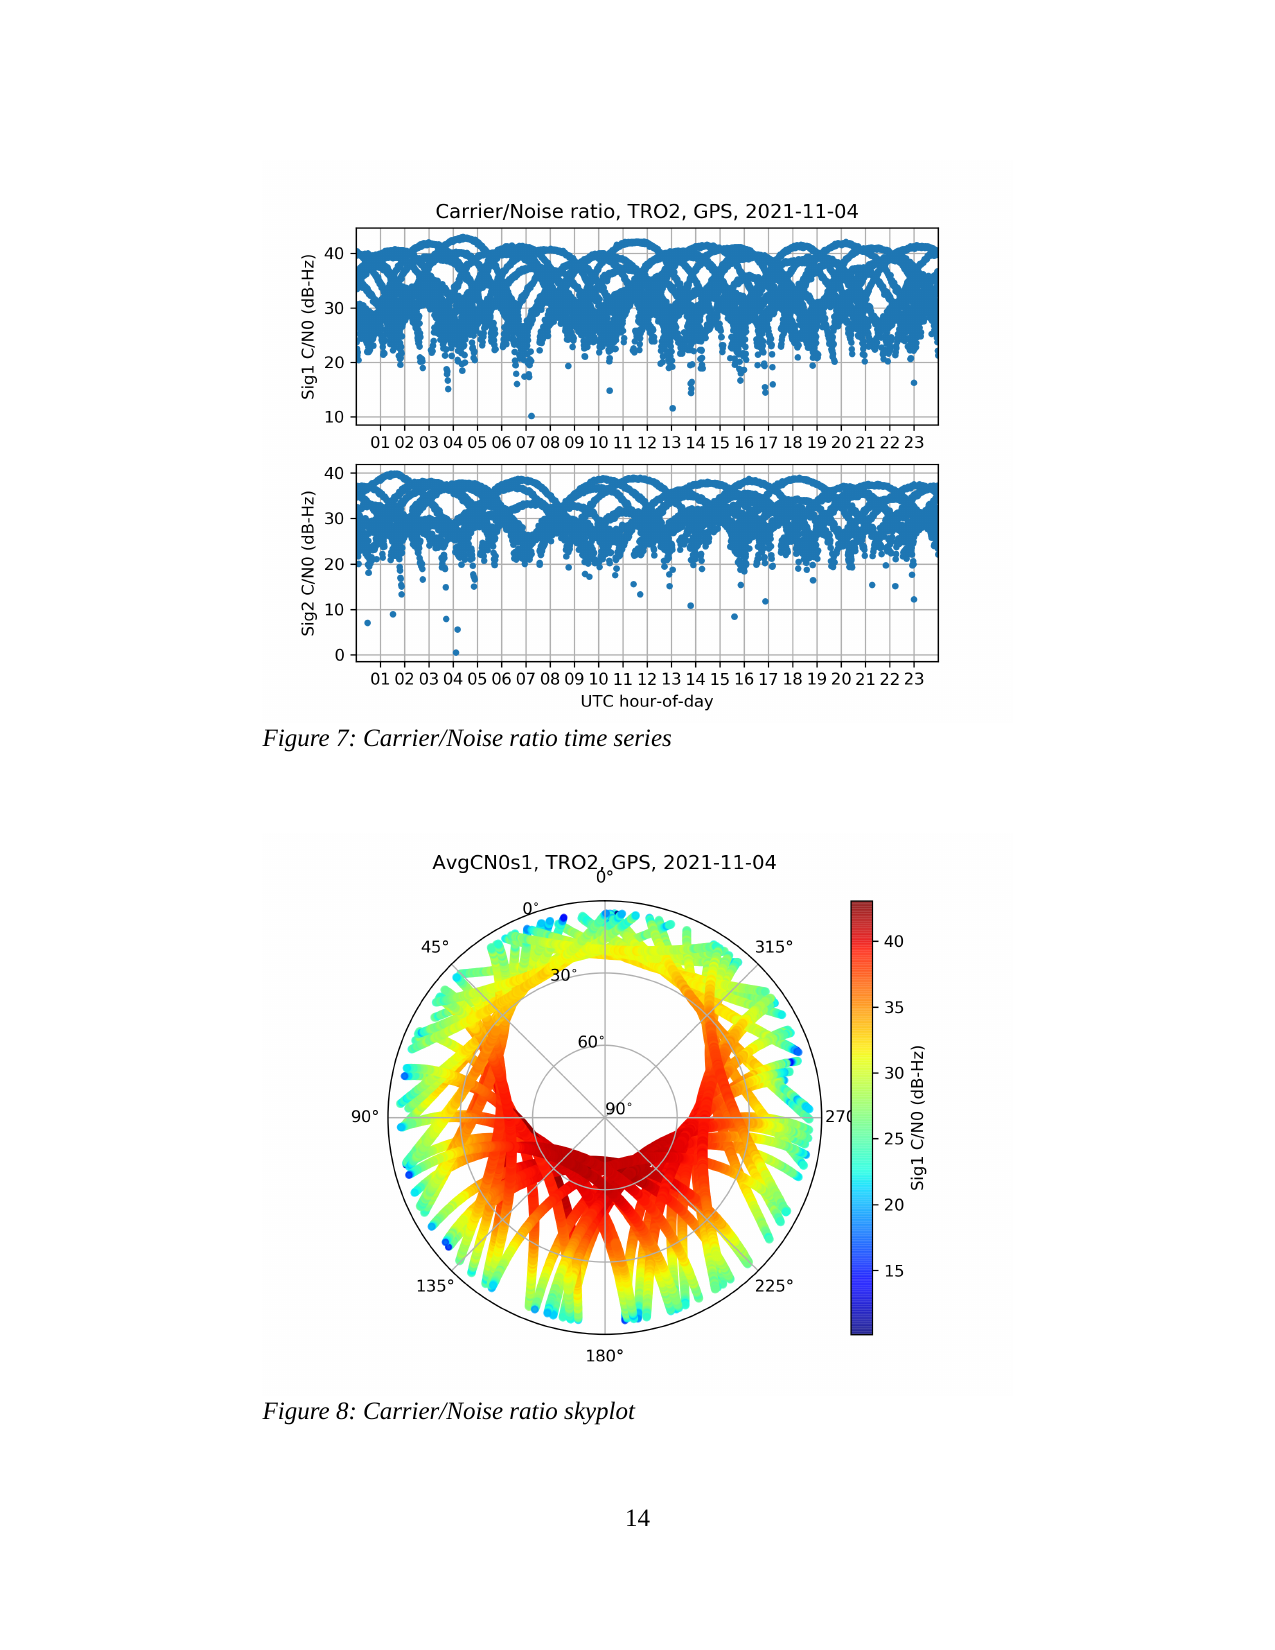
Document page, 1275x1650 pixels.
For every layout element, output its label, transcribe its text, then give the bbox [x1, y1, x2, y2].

text Figure 7: Carrier/Noise ratio time series [262, 723, 1012, 751]
text Figure 8: Carrier/Noise ratio skyplot [262, 1396, 1012, 1424]
picture [262, 160, 1013, 723]
picture [262, 833, 1013, 1396]
